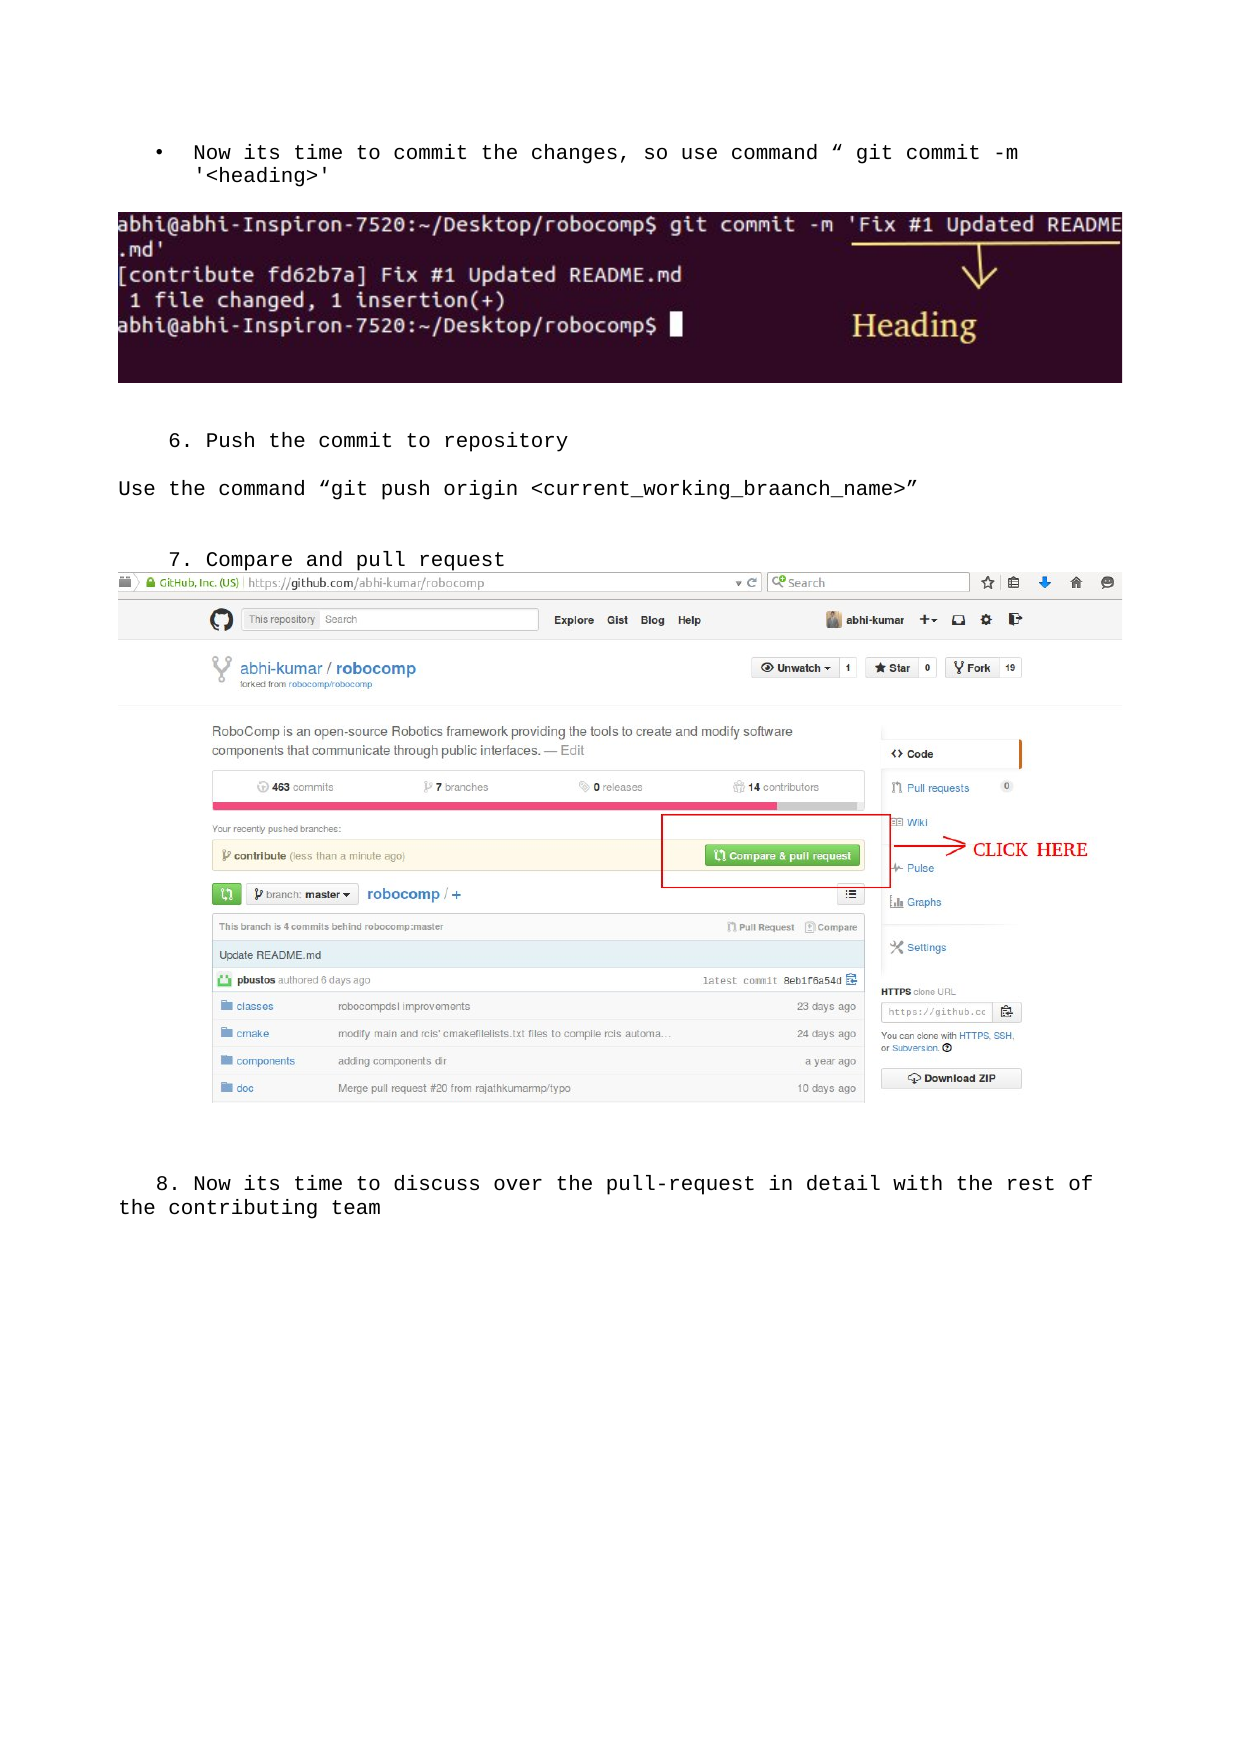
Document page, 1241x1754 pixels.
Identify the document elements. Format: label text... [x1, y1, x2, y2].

text Use the command “git push origin <current_working_braanch_name>” [118, 478, 1122, 501]
text 6. Push the commit to repository [118, 430, 1122, 454]
picture [118, 212, 1123, 383]
list Now its time to commit the changes, so use command “ git commit -m '<heading>' [156, 142, 1122, 189]
text 8. Now its time to discuss over the pull-request in detail with the rest of the contributing team [118, 1173, 1122, 1220]
picture [118, 572, 1123, 1103]
text 7. Compare and pull request [118, 548, 1122, 572]
